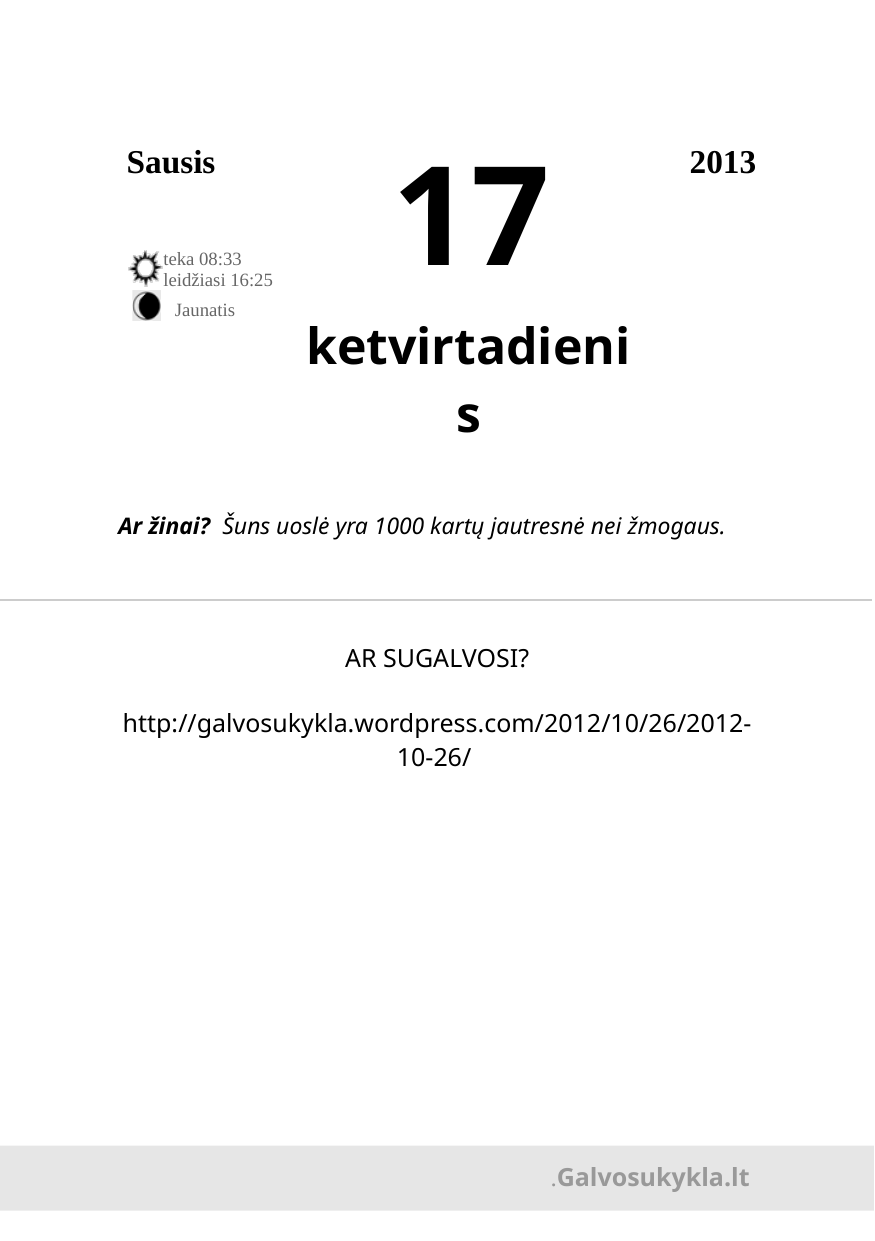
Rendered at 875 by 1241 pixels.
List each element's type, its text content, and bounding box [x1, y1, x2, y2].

table_header Sausis teka 08:33 leidžiasi 16:25 [118, 118, 298, 287]
text http://galvosukykla.wordpress.com/2012/10/26/2012-10-26/ [118, 706, 756, 774]
text Ar žinai? Šuns uoslė yra 1000 kartų jautresnė nei žmogaus. [118, 510, 756, 541]
table_header Jaunatis [118, 288, 298, 448]
table_header 17 ketvirtadienis [299, 118, 638, 448]
table_header 2013 [638, 118, 756, 448]
text AR SUGALVOSI? [118, 641, 756, 675]
